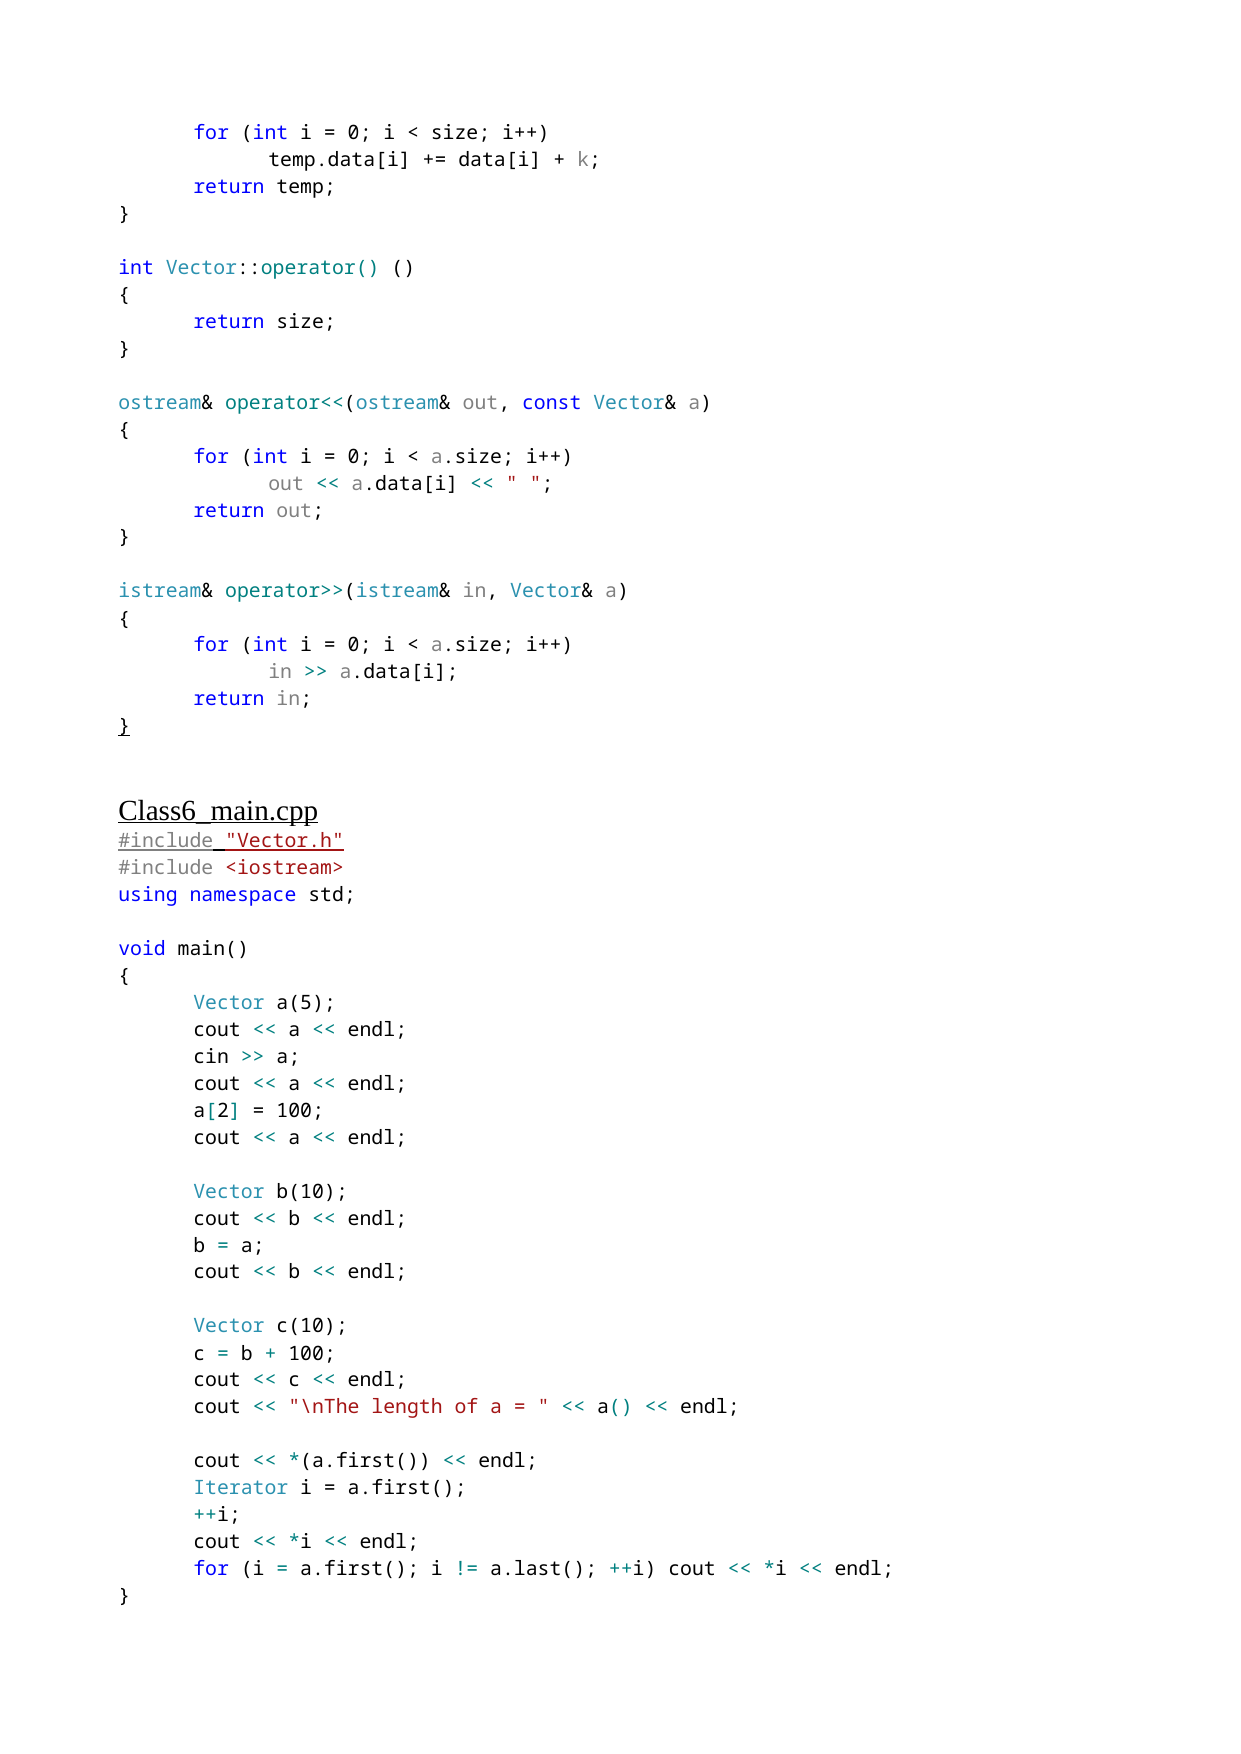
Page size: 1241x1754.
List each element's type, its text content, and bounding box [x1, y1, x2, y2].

text Class6_main.cpp [118, 793, 1122, 826]
text istream& operator>>(istream& in, Vector& a) [118, 577, 1122, 604]
text { [118, 604, 1122, 631]
text in >> a.data[i]; [118, 658, 1122, 685]
text int Vector::operator() () [118, 253, 1122, 280]
text } [118, 334, 1122, 361]
text cout << "\nThe length of a = " << a() << endl; [118, 1393, 1122, 1420]
text cout << a << endl; [118, 1069, 1122, 1096]
text { [118, 280, 1122, 307]
text } [118, 712, 1122, 739]
text { [118, 961, 1122, 988]
text for (int i = 0; i < size; i++) [118, 118, 1122, 145]
text temp.data[i] += data[i] + k; [118, 145, 1122, 172]
text ++i; [118, 1501, 1122, 1528]
text return out; [118, 496, 1122, 523]
text cin >> a; [118, 1042, 1122, 1069]
text #include <iostream> [118, 853, 1122, 880]
text Vector c(10); [118, 1312, 1122, 1339]
text a[2] = 100; [118, 1096, 1122, 1123]
text { [118, 415, 1122, 442]
text } [118, 199, 1122, 226]
text out << a.data[i] << " "; [118, 469, 1122, 496]
text using namespace std; [118, 880, 1122, 907]
text for (int i = 0; i < a.size; i++) [118, 442, 1122, 469]
text Iterator i = a.first(); [118, 1474, 1122, 1501]
text cout << a << endl; [118, 1015, 1122, 1042]
text c = b + 100; [118, 1339, 1122, 1366]
text cout << b << endl; [118, 1258, 1122, 1285]
text Vector b(10); [118, 1177, 1122, 1204]
text return in; [118, 685, 1122, 712]
text b = a; [118, 1231, 1122, 1258]
text } [118, 523, 1122, 550]
text return temp; [118, 172, 1122, 199]
text cout << b << endl; [118, 1204, 1122, 1231]
text for (i = a.first(); i != a.last(); ++i) cout << *i << endl; [118, 1554, 1122, 1582]
text for (int i = 0; i < a.size; i++) [118, 631, 1122, 658]
text void main() [118, 934, 1122, 961]
text ostream& operator<<(ostream& out, const Vector& a) [118, 388, 1122, 415]
text cout << c << endl; [118, 1366, 1122, 1393]
text cout << *i << endl; [118, 1528, 1122, 1554]
text return size; [118, 307, 1122, 334]
text cout << a << endl; [118, 1123, 1122, 1150]
text cout << *(a.first()) << endl; [118, 1447, 1122, 1474]
text Vector a(5); [118, 988, 1122, 1015]
text } [118, 1582, 1122, 1608]
text #include "Vector.h" [118, 826, 1122, 853]
